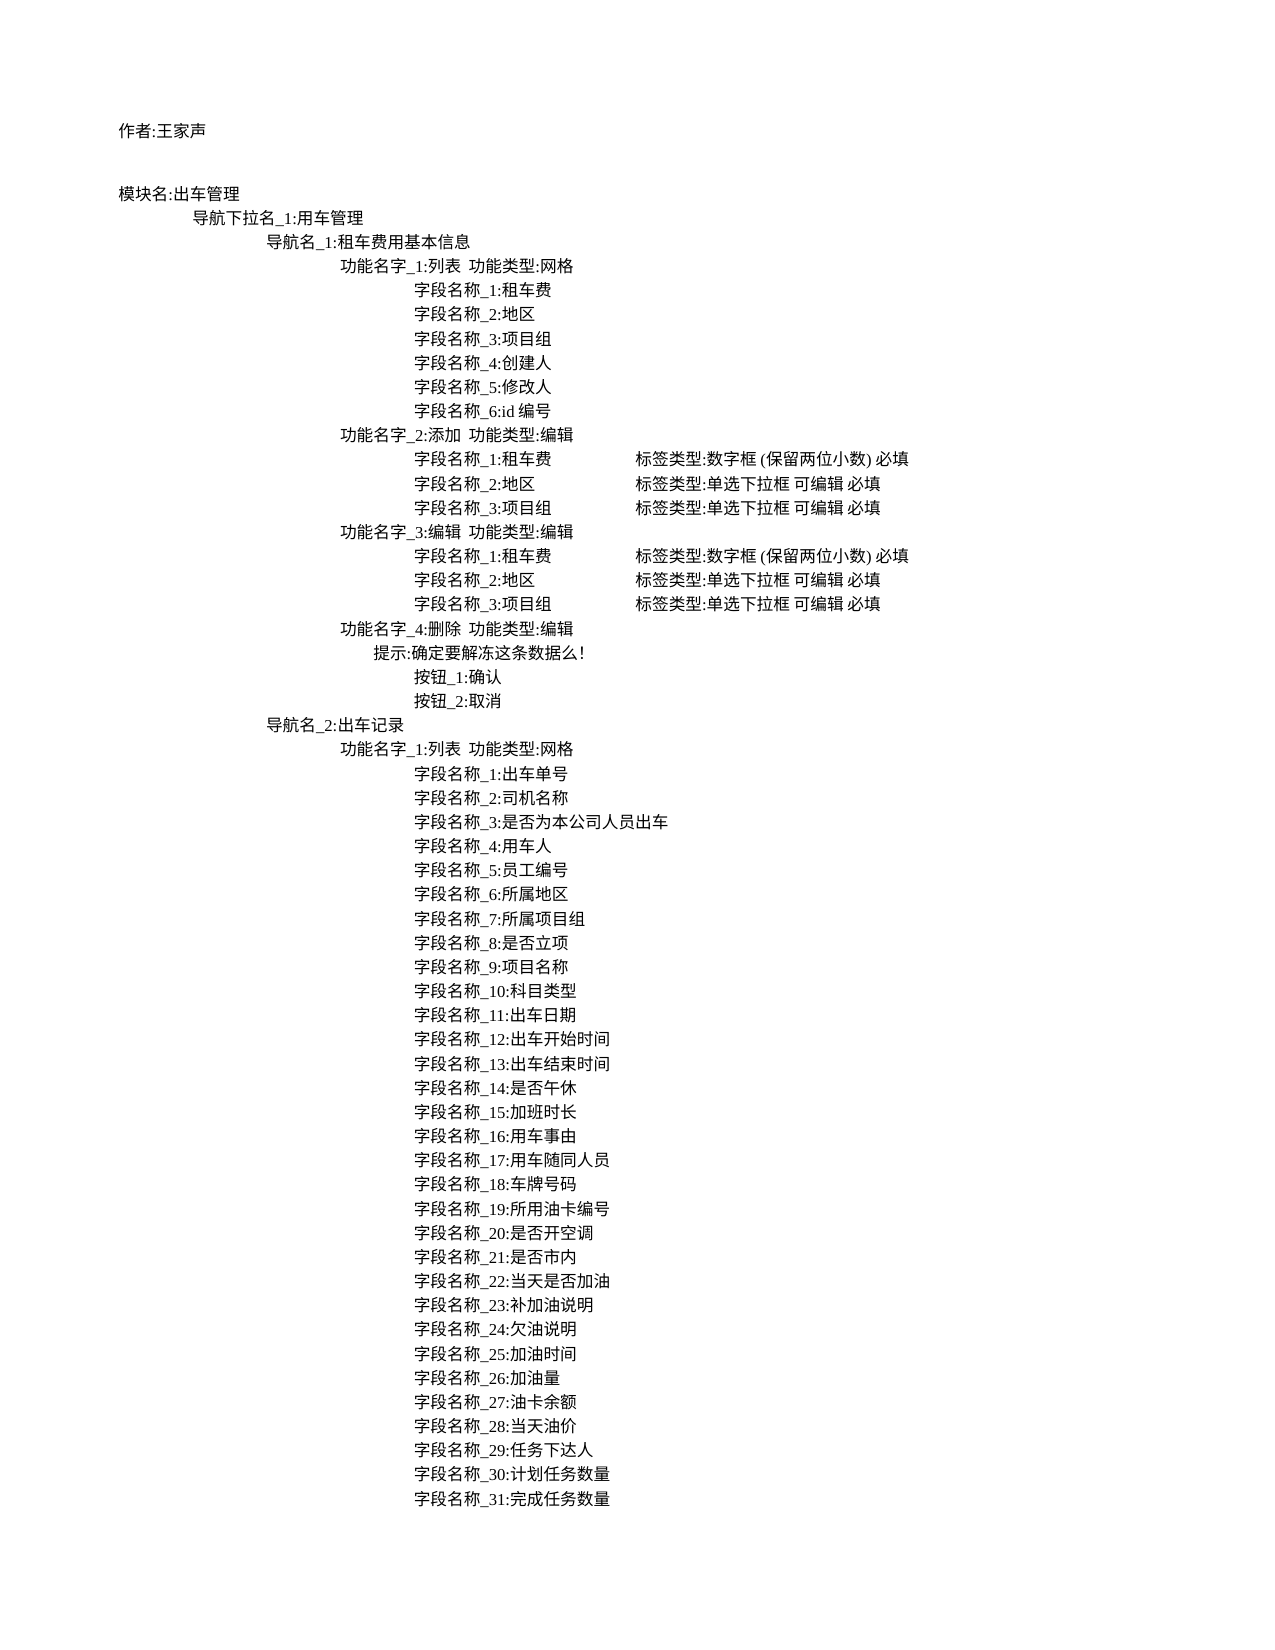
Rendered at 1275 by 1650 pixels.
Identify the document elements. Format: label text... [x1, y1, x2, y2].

text 字段名称_23:补加油说明 [118, 1292, 1157, 1316]
text 字段名称_16:用车事由 [118, 1123, 1157, 1147]
text 字段名称_3:项目组 [118, 326, 1157, 350]
text 字段名称_10:科目类型 [118, 978, 1157, 1002]
text 字段名称_30:计划任务数量 [118, 1461, 1157, 1486]
text 字段名称_21:是否市内 [118, 1244, 1157, 1268]
text 字段名称_20:是否开空调 [118, 1220, 1157, 1244]
text 字段名称_18:车牌号码 [118, 1171, 1157, 1196]
text 字段名称_28:当天油价 [118, 1413, 1157, 1437]
text 字段名称_14:是否午休 [118, 1075, 1157, 1099]
text 字段名称_7:所属项目组 [118, 906, 1157, 930]
text 字段名称_1:租车费 标签类型:数字框 (保留两位小数) 必填 [118, 543, 1157, 567]
text 字段名称_27:油卡余额 [118, 1389, 1157, 1413]
text 字段名称_13:出车结束时间 [118, 1051, 1157, 1075]
text 字段名称_6:id编号 [118, 398, 1157, 422]
text 功能名字_1:列表 功能类型:网格 [118, 253, 1157, 277]
text 字段名称_5:修改人 [118, 374, 1157, 398]
text 字段名称_3:是否为本公司人员出车 [118, 809, 1157, 833]
text 功能名字_3:编辑 功能类型:编辑 [118, 519, 1157, 543]
text 字段名称_19:所用油卡编号 [118, 1196, 1157, 1220]
text 字段名称_15:加班时长 [118, 1099, 1157, 1123]
text 字段名称_2:地区 标签类型:单选下拉框 可编辑 必填 [118, 567, 1157, 591]
text 字段名称_11:出车日期 [118, 1002, 1157, 1026]
text 字段名称_5:员工编号 [118, 857, 1157, 881]
text 字段名称_1:租车费 [118, 277, 1157, 301]
text 字段名称_3:项目组 标签类型:单选下拉框 可编辑 必填 [118, 495, 1157, 519]
text 导航名_2:出车记录 [118, 712, 1157, 736]
text 模块名:出车管理 [118, 181, 1157, 205]
text 字段名称_24:欠油说明 [118, 1316, 1157, 1341]
text 字段名称_12:出车开始时间 [118, 1026, 1157, 1051]
text 按钮_1:确认 [118, 664, 1157, 688]
text 按钮_2:取消 [118, 688, 1157, 712]
text 字段名称_17:用车随同人员 [118, 1147, 1157, 1171]
text 功能名字_1:列表 功能类型:网格 [118, 736, 1157, 761]
text 字段名称_31:完成任务数量 [118, 1486, 1157, 1510]
text 导航名_1:租车费用基本信息 [118, 229, 1157, 253]
text 字段名称_29:任务下达人 [118, 1437, 1157, 1461]
text 功能名字_2:添加 功能类型:编辑 [118, 422, 1157, 446]
text 字段名称_4:用车人 [118, 833, 1157, 857]
text 字段名称_8:是否立项 [118, 930, 1157, 954]
text 导航下拉名_1:用车管理 [118, 205, 1157, 229]
text 字段名称_25:加油时间 [118, 1341, 1157, 1365]
text 字段名称_2:司机名称 [118, 785, 1157, 809]
text 字段名称_2:地区 [118, 301, 1157, 326]
text 提示:确定要解冻这条数据么！ [118, 640, 1157, 664]
text 字段名称_6:所属地区 [118, 881, 1157, 906]
text 字段名称_1:出车单号 [118, 761, 1157, 785]
text 字段名称_22:当天是否加油 [118, 1268, 1157, 1292]
text 字段名称_2:地区 标签类型:单选下拉框 可编辑 必填 [118, 471, 1157, 495]
text 作者:王家声 [118, 118, 1157, 142]
text 字段名称_26:加油量 [118, 1365, 1157, 1389]
text 字段名称_4:创建人 [118, 350, 1157, 374]
text 字段名称_1:租车费 标签类型:数字框 (保留两位小数) 必填 [118, 446, 1157, 471]
text 字段名称_3:项目组 标签类型:单选下拉框 可编辑 必填 [118, 591, 1157, 616]
text 功能名字_4:删除 功能类型:编辑 [118, 616, 1157, 640]
text 字段名称_9:项目名称 [118, 954, 1157, 978]
